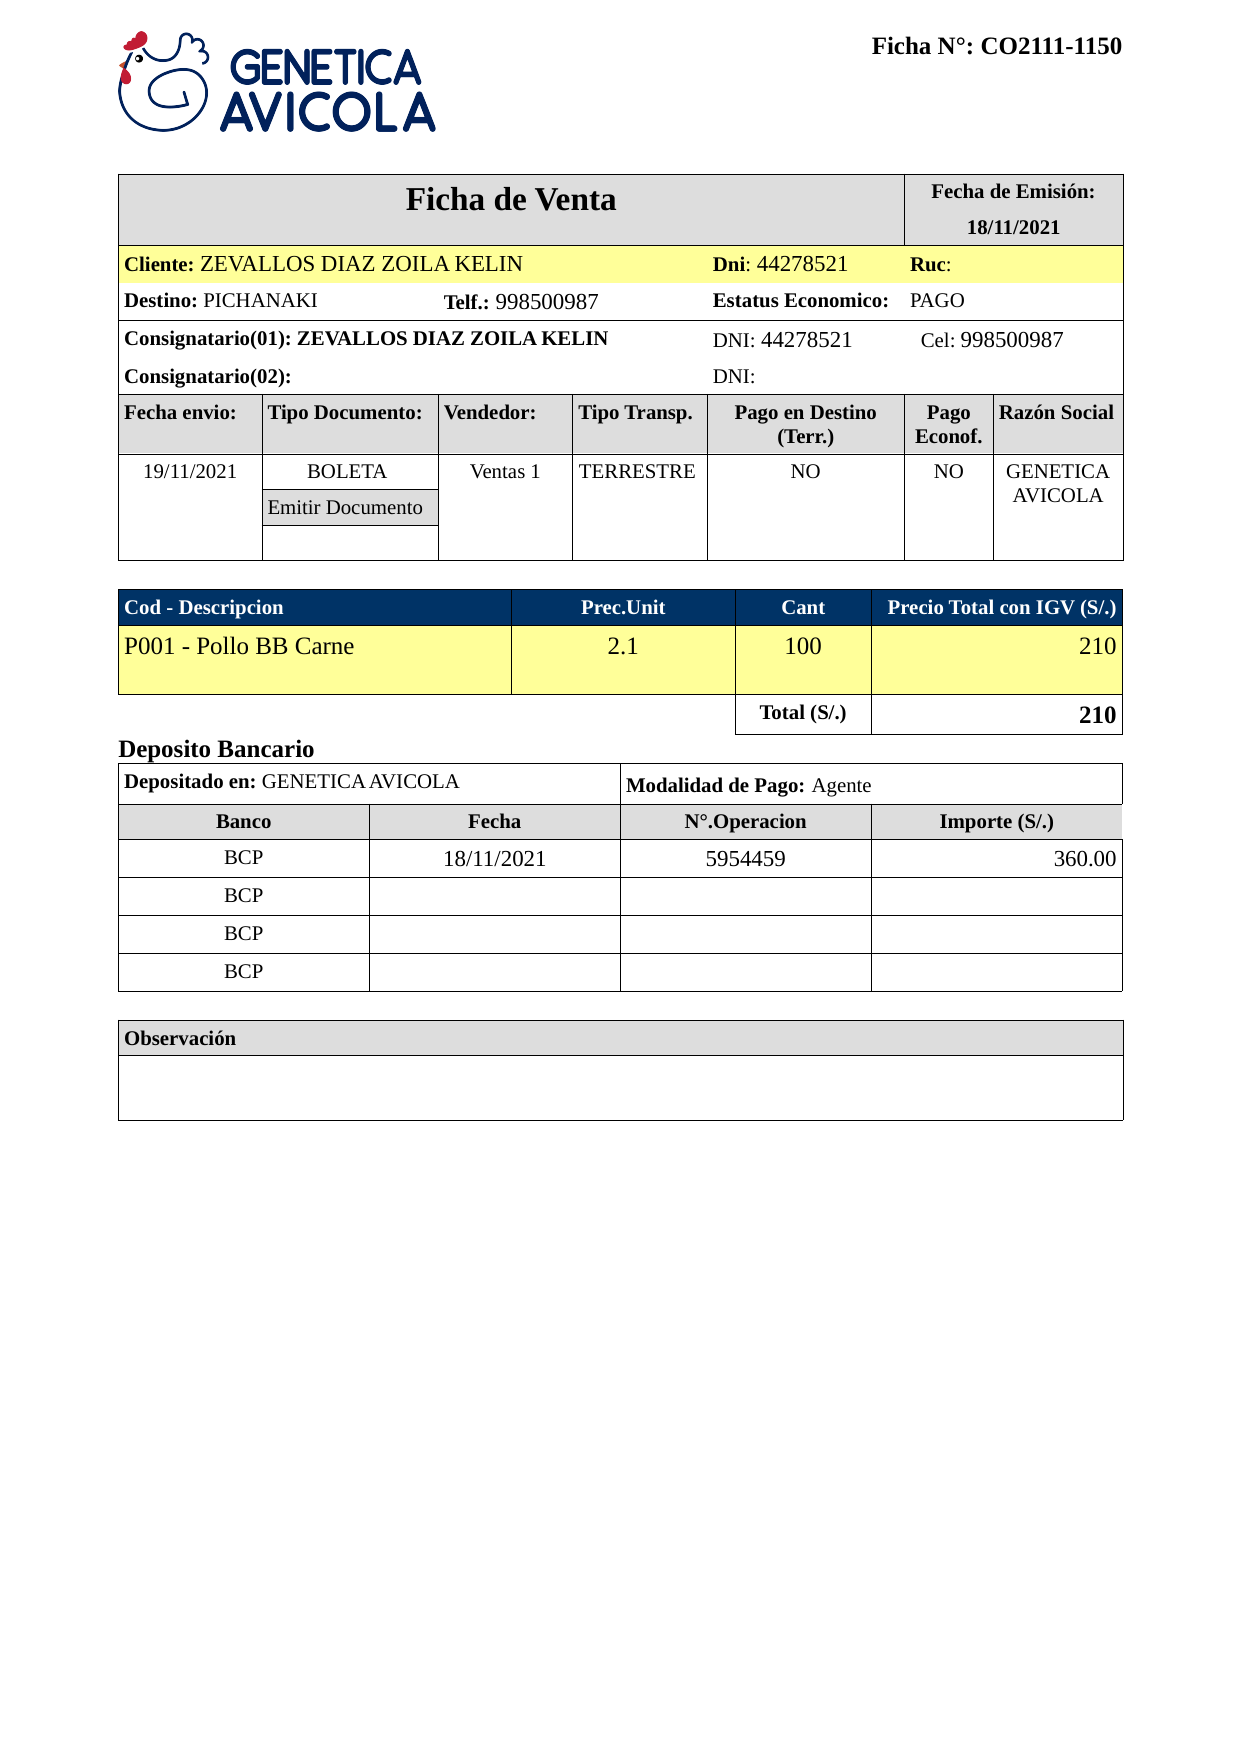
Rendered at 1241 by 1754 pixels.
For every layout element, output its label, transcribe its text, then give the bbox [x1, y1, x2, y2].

table_cell Razón Social [994, 395, 1123, 453]
table_cell [370, 878, 620, 915]
table_cell Estatus Economico: [707, 283, 904, 320]
table_cell Consignatario(01): ZEVALLOS DIAZ ZOILA KELIN [119, 321, 707, 358]
table_cell [370, 954, 620, 991]
table_cell Telf.: 998500987 [438, 283, 707, 320]
table_header Observación [119, 1021, 1123, 1055]
table_cell DNI: [707, 358, 1123, 394]
table_cell 210 [872, 695, 1122, 734]
table_cell Pago Econof. [905, 395, 993, 453]
table_cell Importe (S/.) [872, 805, 1122, 839]
table_cell Ventas 1 [439, 455, 572, 560]
table_cell [621, 954, 871, 991]
table_cell [119, 1056, 1123, 1119]
table_cell Pago en Destino (Terr.) [708, 395, 904, 453]
table_cell Banco [119, 805, 369, 839]
table_cell BCP [119, 878, 369, 915]
table_header Ficha de Venta [119, 175, 904, 245]
table_cell 18/11/2021 [370, 840, 620, 877]
table_cell Emitir Documento [263, 490, 438, 525]
table_cell 5954459 [621, 840, 871, 877]
table_cell [118, 695, 511, 734]
table_cell NO [905, 455, 993, 560]
table_cell [621, 878, 871, 915]
table_cell 2.1 [512, 626, 735, 694]
table_cell Cliente: ZEVALLOS DIAZ ZOILA KELIN [119, 246, 707, 283]
table_cell Destino: PICHANAKI [119, 283, 438, 320]
table_cell Consignatario(02): [119, 358, 707, 394]
picture [118, 31, 436, 132]
table_cell Dni: 44278521 [707, 246, 904, 283]
table_cell Tipo Documento: [263, 395, 438, 453]
table_cell BCP [119, 840, 369, 877]
table_cell 18/11/2021 [905, 209, 1123, 245]
table_cell PAGO [904, 283, 1123, 320]
table_cell P001 - Pollo BB Carne [119, 626, 511, 694]
table_cell 210 [872, 626, 1122, 694]
table_cell [872, 954, 1122, 991]
table_cell [511, 695, 735, 734]
table_cell [370, 916, 620, 953]
table_cell Cel: 998500987 [915, 321, 1123, 358]
table_cell DNI: 44278521 [707, 321, 915, 358]
table_cell N°.Operacion [621, 805, 871, 839]
table_cell [872, 878, 1122, 915]
table_header Cant [736, 590, 871, 625]
table_header Depositado en: GENETICA AVICOLA [119, 764, 620, 803]
table_cell 100 [736, 626, 871, 694]
table_cell BOLETA [263, 455, 438, 489]
table_cell Fecha [370, 805, 620, 839]
table_cell 19/11/2021 [119, 455, 262, 560]
table_cell BCP [119, 916, 369, 953]
table_header Cod - Descripcion [119, 590, 511, 625]
table_cell [263, 526, 438, 560]
table_cell TERRESTRE [573, 455, 707, 560]
table_cell Total (S/.) [736, 695, 871, 734]
table_cell Fecha envio: [119, 395, 262, 453]
table_cell NO [708, 455, 904, 560]
table_cell GENETICA AVICOLA [994, 455, 1123, 560]
table_cell [872, 916, 1122, 953]
text Deposito Bancario [118, 734, 1122, 763]
table_cell BCP [119, 954, 369, 991]
table_cell Ruc: [904, 246, 1123, 283]
table_header Fecha de Emisión: [905, 175, 1123, 209]
table_header Modalidad de Pago: Agente [621, 764, 1122, 803]
table_cell Tipo Transp. [573, 395, 707, 453]
table_cell [621, 916, 871, 953]
table_cell 360.00 [872, 840, 1122, 877]
table_header Prec.Unit [512, 590, 735, 625]
table_cell Vendedor: [439, 395, 572, 453]
table_header Precio Total con IGV (S/.) [872, 590, 1122, 625]
